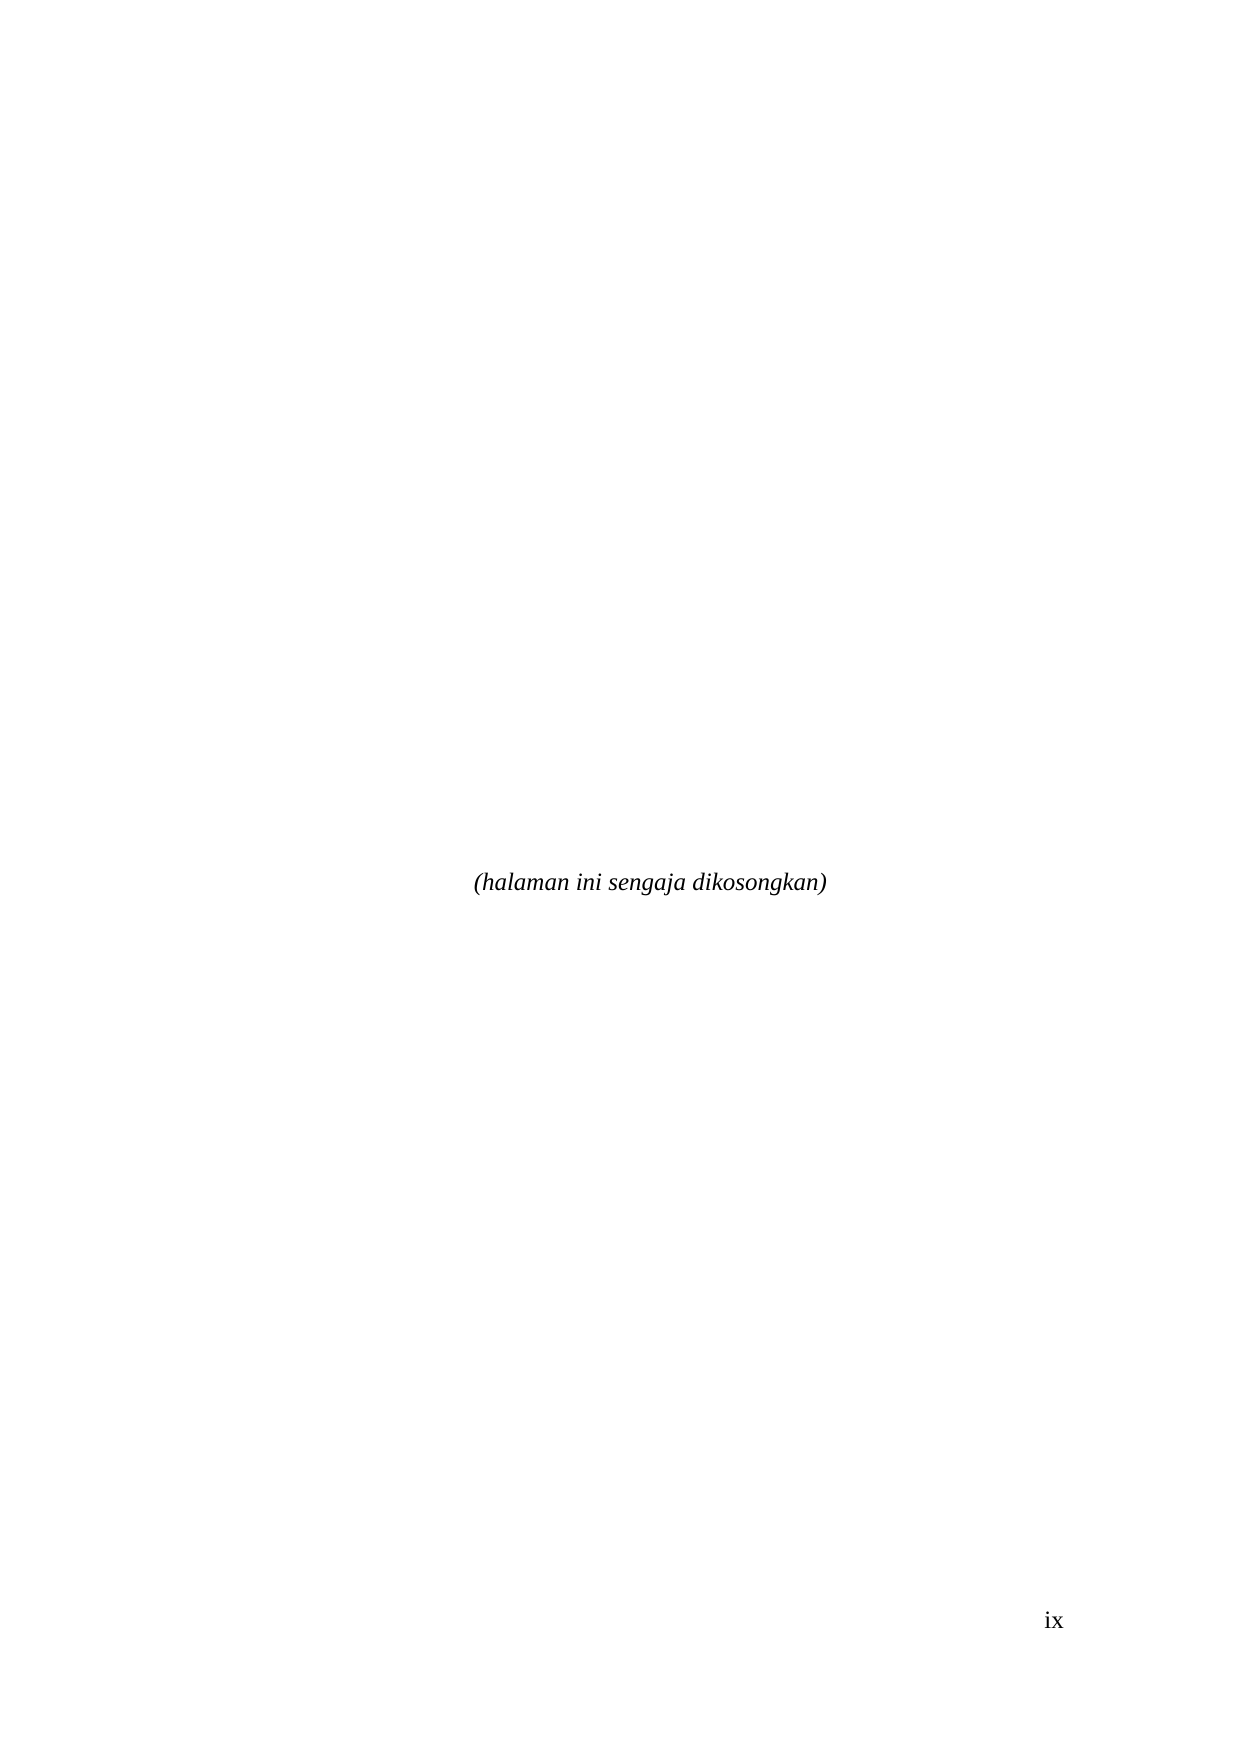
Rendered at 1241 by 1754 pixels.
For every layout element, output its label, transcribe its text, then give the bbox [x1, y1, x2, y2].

text (halaman ini sengaja dikosongkan) [237, 177, 1063, 896]
